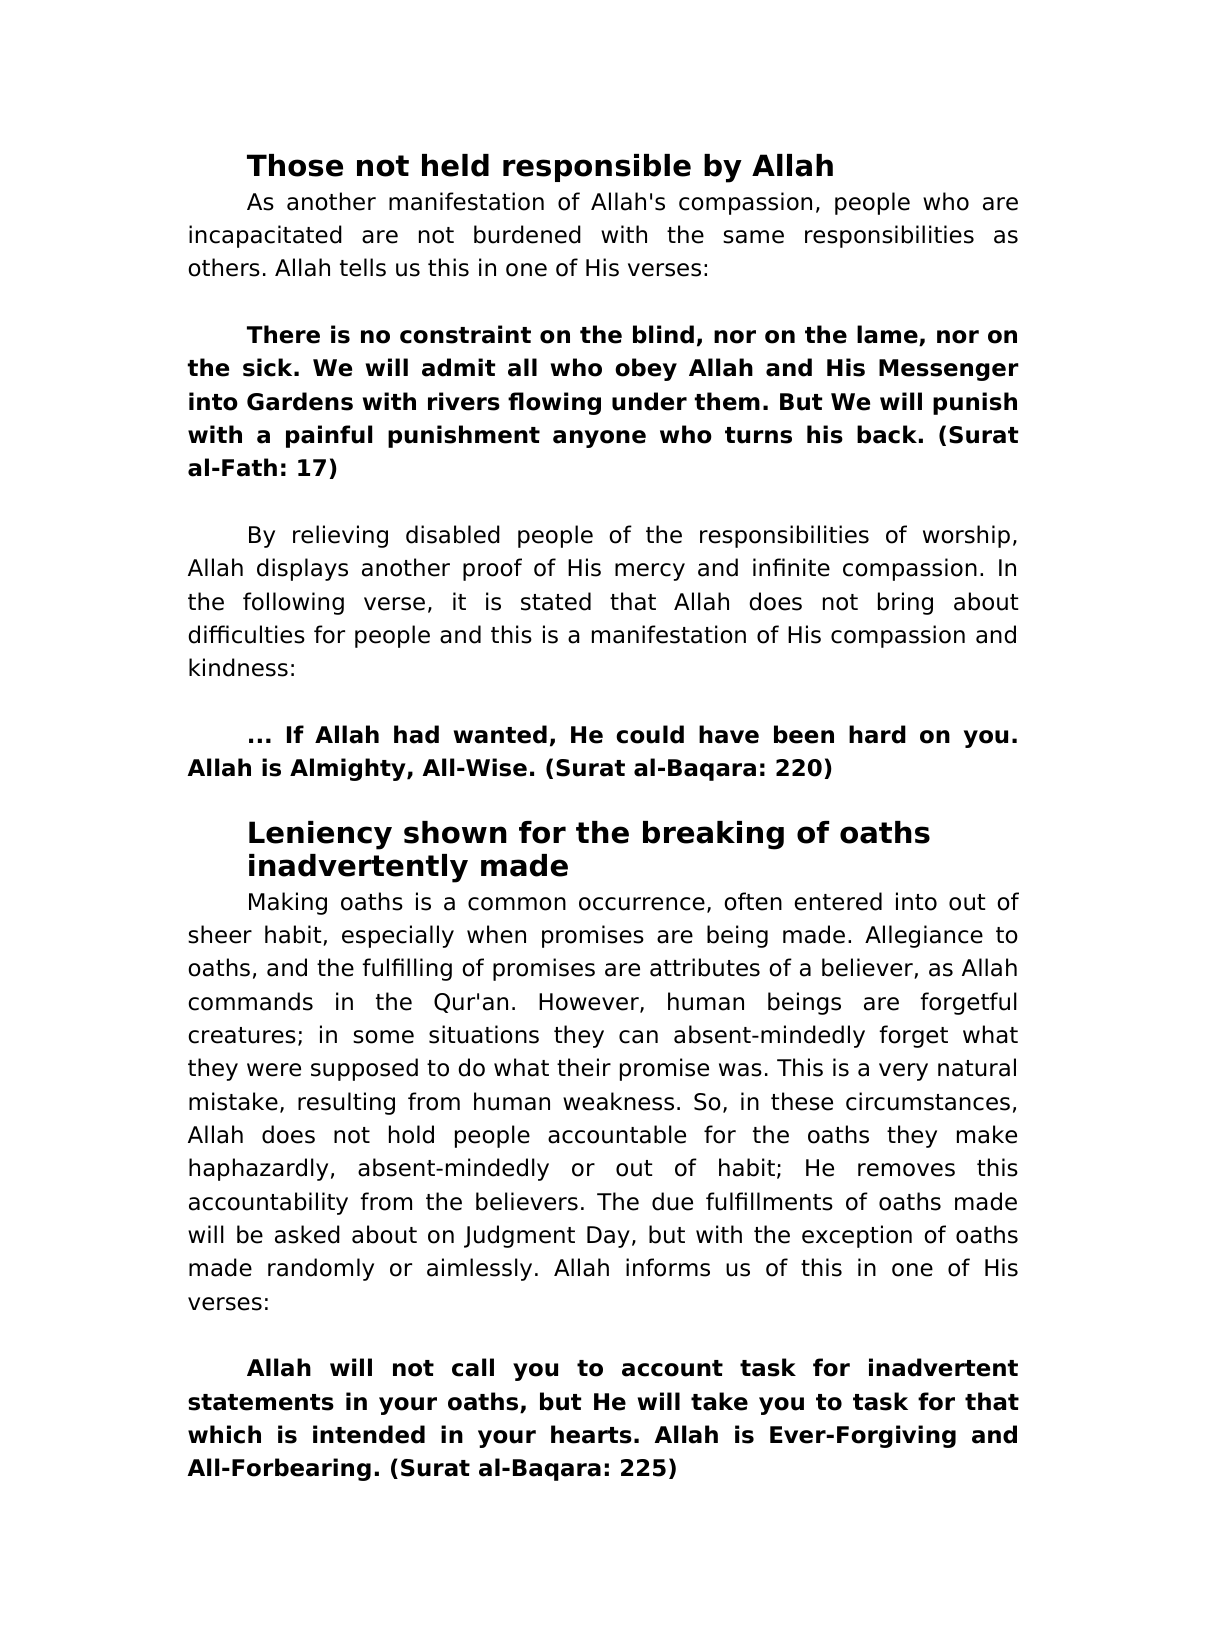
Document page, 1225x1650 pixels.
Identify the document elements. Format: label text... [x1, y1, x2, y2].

text inadvertently made [187, 850, 1020, 883]
text Making oaths is a common occurrence, often entered into out of sheer habit, especially when promises are being made. Allegiance to oaths, and the fulfilling of promises are attributes of a believer, as Allah commands in the Qur'an. However, human beings are forgetful creatures; in some situations they can absent-mindedly forget what they were supposed to do what their promise was. This is a very natural mistake, resulting from human weakness. So, in these circumstances, Allah does not hold people accountable for the oaths they make haphazardly, absent-mindedly or out of habit; He removes this accountability from the believers. The due fulfillments of oaths made will be asked about on Judgment Day, but with the exception of oaths made randomly or aimlessly. Allah informs us of this in one of His verses: [187, 883, 1020, 1317]
text By relieving disabled people of the responsibilities of worship, Allah displays another proof of His mercy and infinite compassion. In the following verse, it is stated that Allah does not bring about difficulties for people and this is a manifestation of His compassion and kindness: [187, 517, 1020, 683]
text There is no constraint on the blind, nor on the lame, nor on the sick. We will admit all who obey Allah and His Messenger into Gardens with rivers flowing under them. But We will punish with a painful punishment anyone who turns his back. (Surat al-Fath: 17) [187, 317, 1020, 483]
text ... If Allah had wanted, He could have been hard on you. Allah is Almighty, All-Wise. (Surat al-Baqara: 220) [187, 717, 1020, 783]
text Leniency shown for the breaking of oaths [187, 817, 1020, 850]
text As another manifestation of Allah's compassion, people who are incapacitated are not burdened with the same responsibilities as others. Allah tells us this in one of His verses: [187, 183, 1020, 283]
text Allah will not call you to account task for inadvertent statements in your oaths, but He will take you to task for that which is intended in your hearts. Allah is Ever-Forgiving and All-Forbearing. (Surat al-Baqara: 225) [187, 1350, 1020, 1483]
text Those not held responsible by Allah [187, 150, 1020, 183]
